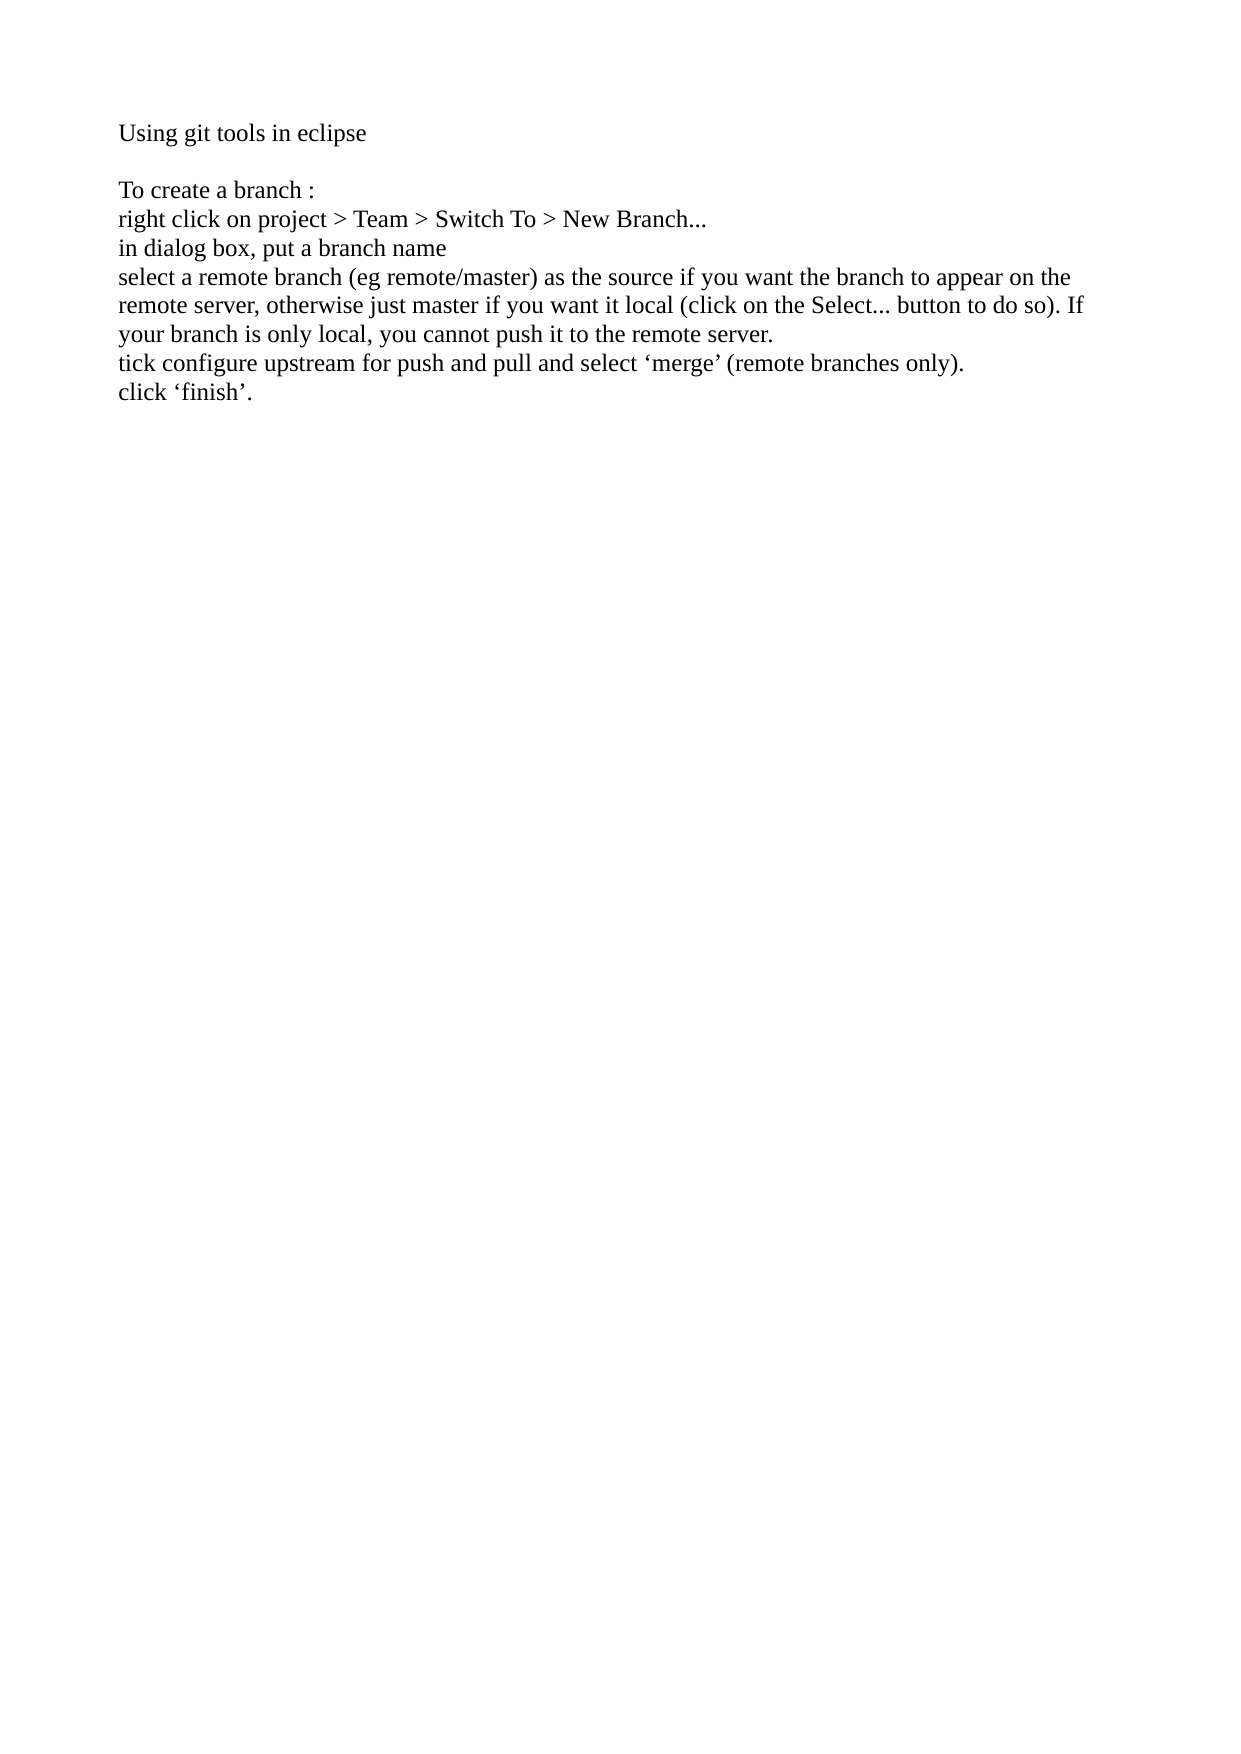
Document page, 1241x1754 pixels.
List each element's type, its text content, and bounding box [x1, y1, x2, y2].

text in dialog box, put a branch name [118, 233, 1122, 262]
text click ‘finish’. [118, 377, 1122, 406]
text To create a branch : [118, 176, 1122, 204]
text tick configure upstream for push and pull and select ‘merge’ (remote branches only). [118, 348, 1122, 377]
text Using git tools in eclipse [118, 118, 1122, 147]
text right click on project > Team > Switch To > New Branch... [118, 204, 1122, 233]
text select a remote branch (eg remote/master) as the source if you want the branch to appear on the remote server, otherwise just master if you want it local (click on the Select... button to do so). If your branch is only local, you cannot push it to the remote server. [118, 262, 1122, 348]
